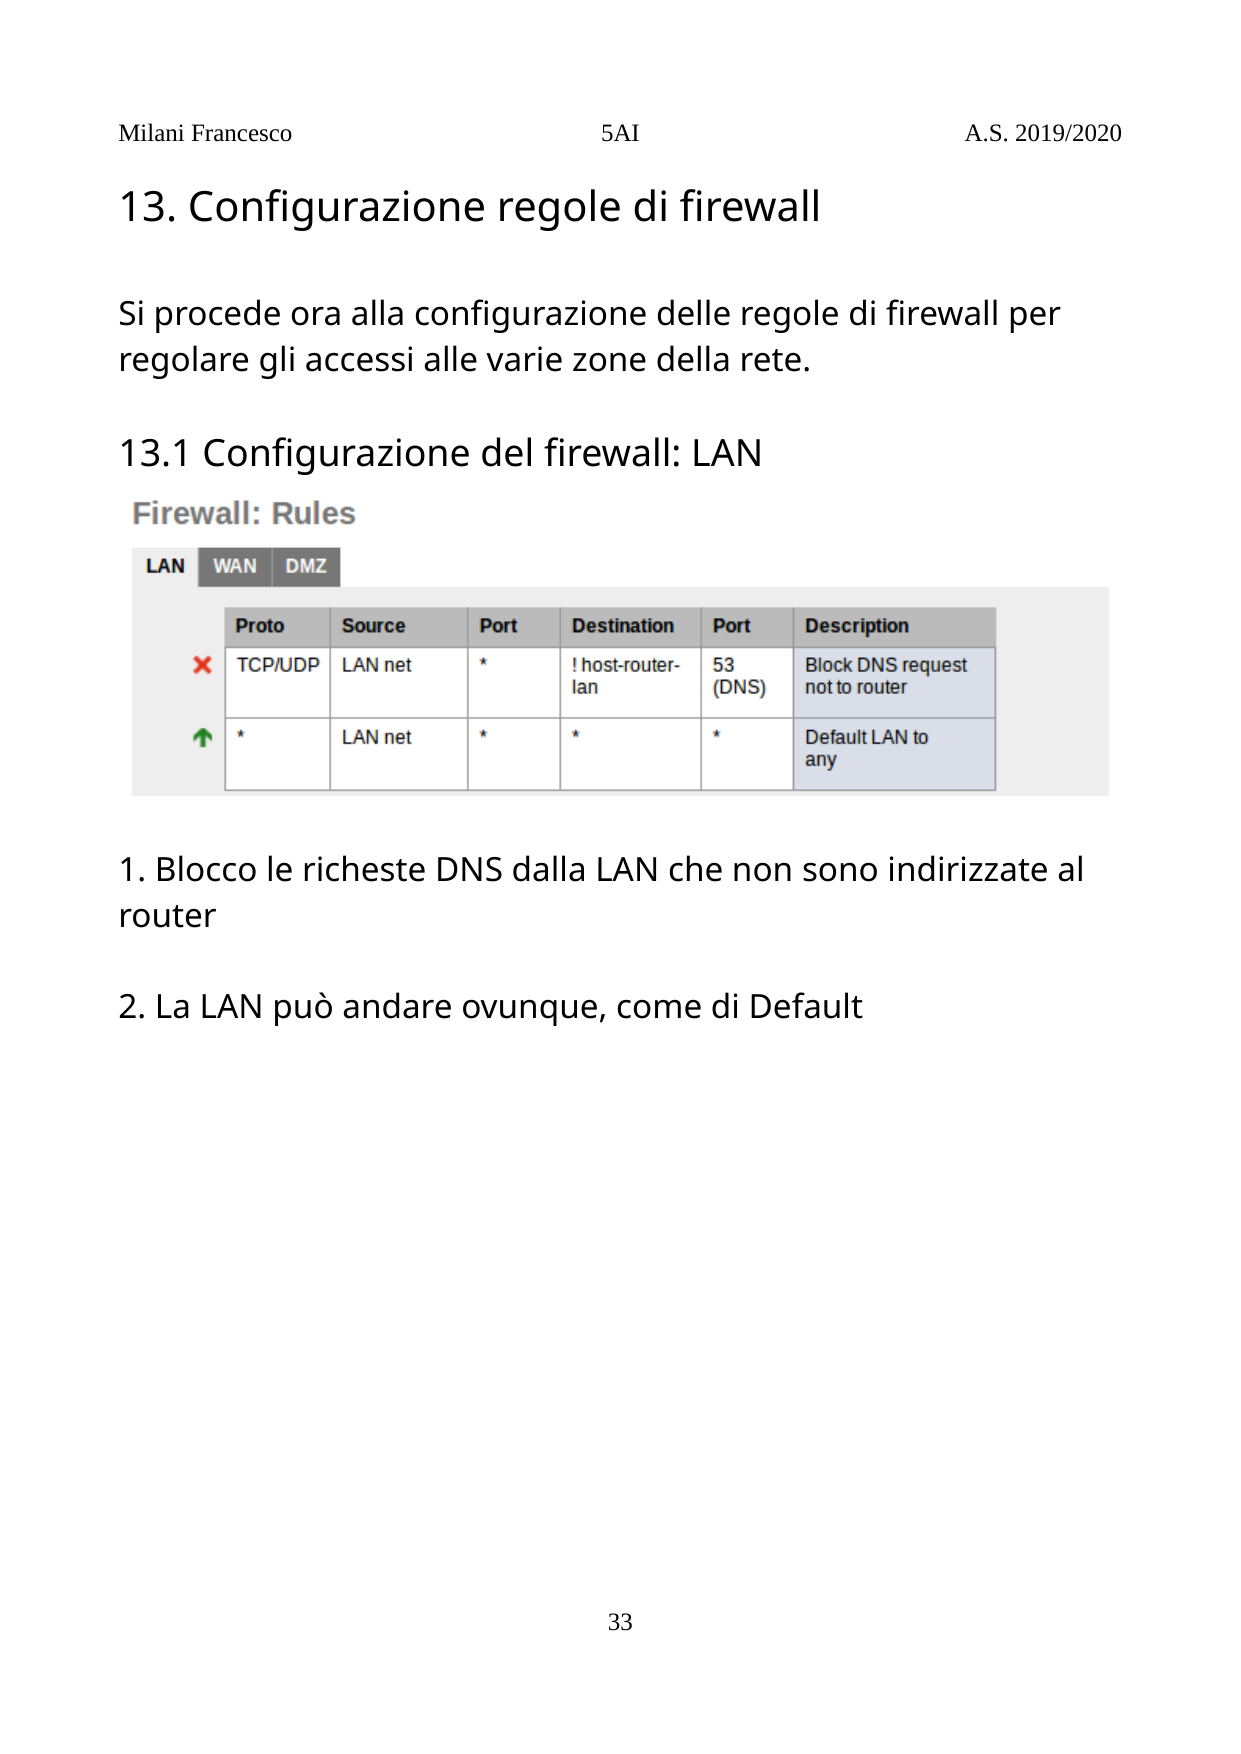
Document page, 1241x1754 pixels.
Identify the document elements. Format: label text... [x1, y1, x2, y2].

text 13.1 Configurazione del firewall: LAN [118, 426, 1122, 477]
picture [123, 493, 1117, 796]
text 2. La LAN può andare ovunque, come di Default [118, 982, 1122, 1028]
text 13. Configurazione regole di firewall [118, 176, 1122, 233]
text Si procede ora alla configurazione delle regole di firewall per regolare gli accessi alle varie zone della rete. [118, 290, 1122, 381]
text 1. Blocco le richeste DNS dalla LAN che non sono indirizzate al router [118, 846, 1122, 937]
